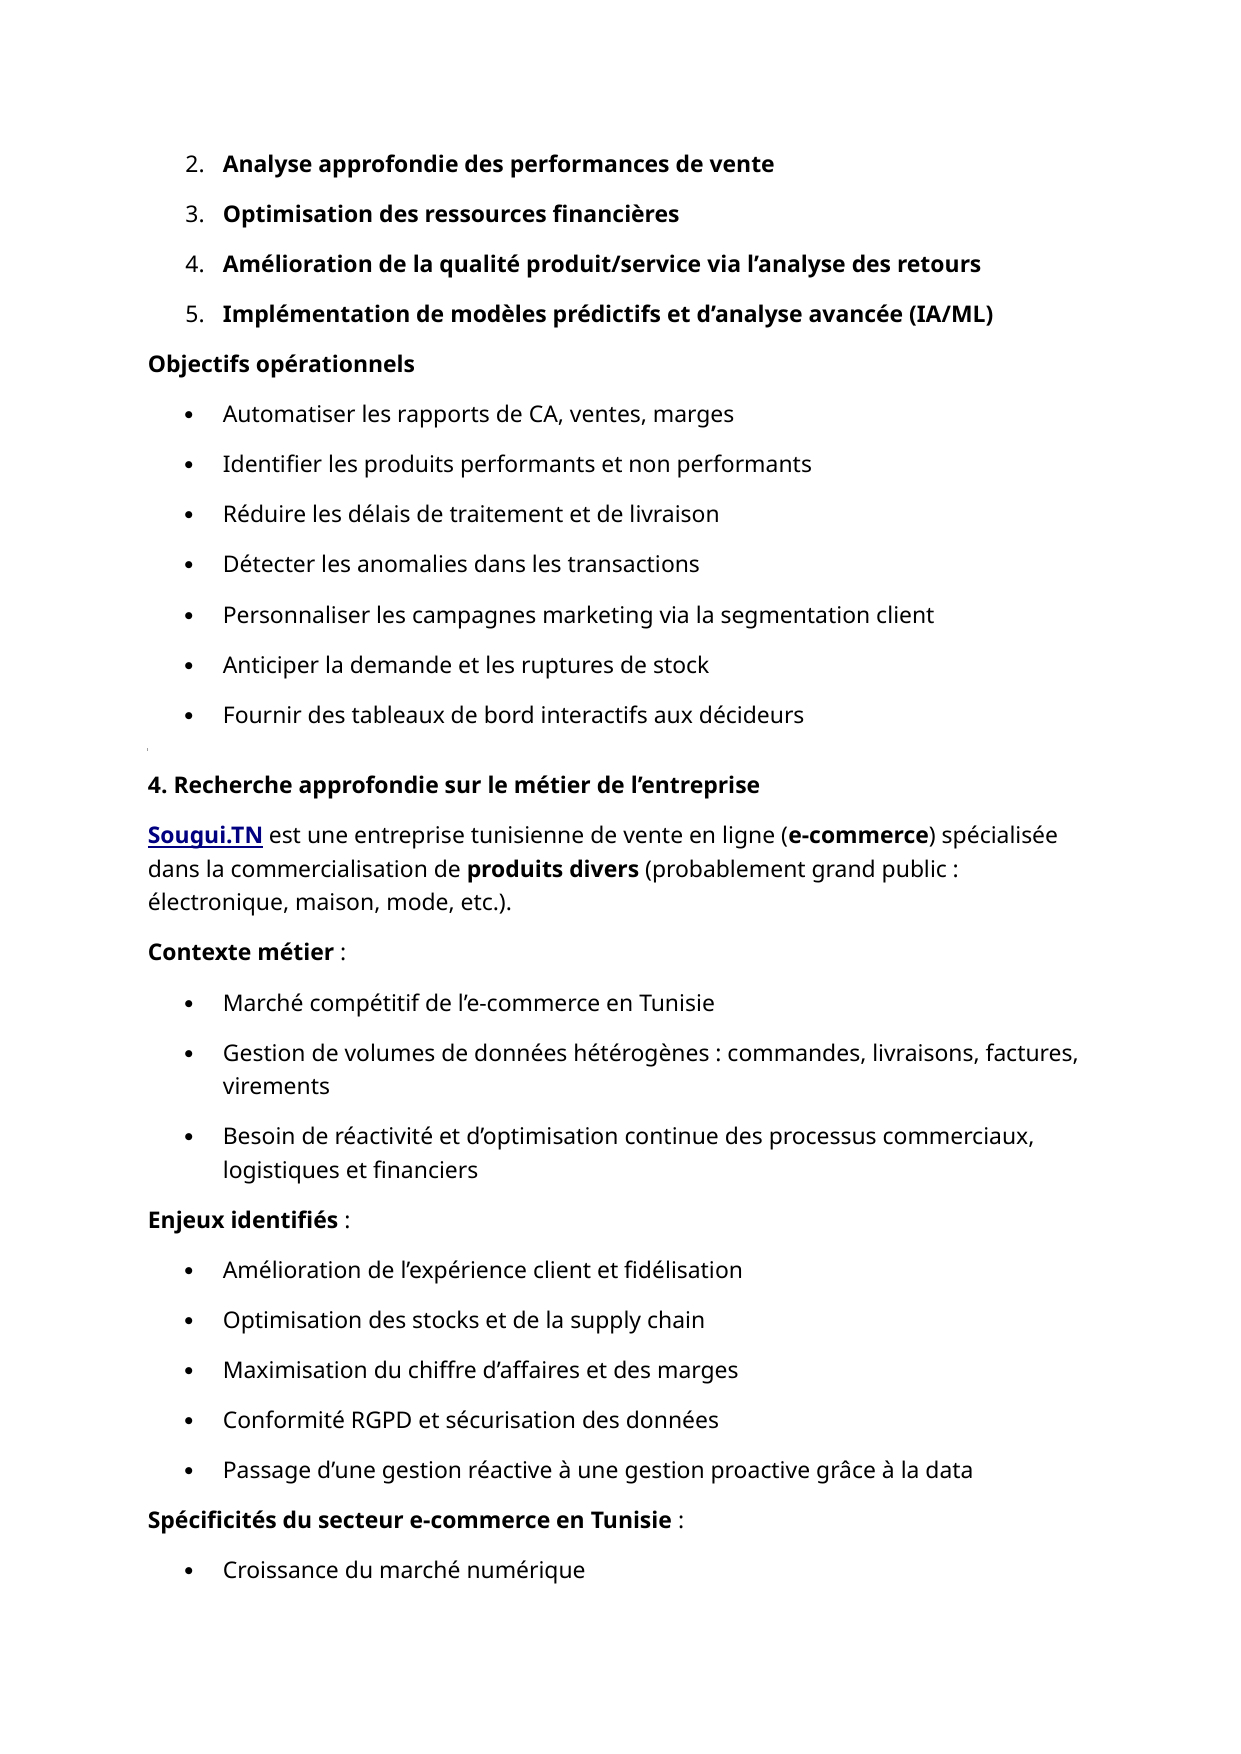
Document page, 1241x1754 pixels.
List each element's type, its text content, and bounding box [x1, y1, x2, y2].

list Identifier les produits performants et non performants [185, 448, 1093, 479]
list Automatiser les rapports de CA, ventes, marges [185, 398, 1093, 429]
list Détecter les anomalies dans les transactions [185, 548, 1093, 580]
list Gestion de volumes de données hétérogènes : commandes, livraisons, factures, virements [185, 1037, 1093, 1101]
list Fournir des tableaux de bord interactifs aux décideurs [185, 699, 1093, 730]
list Optimisation des stocks et de la supply chain [185, 1304, 1093, 1335]
list Croissance du marché numérique [185, 1554, 1093, 1586]
list Personnaliser les campagnes marketing via la segmentation client [185, 598, 1093, 630]
list Analyse approfondie des performances de vente [185, 148, 1093, 179]
text Objectifs opérationnels [148, 348, 1093, 379]
text Spécificités du secteur e-commerce en Tunisie : [148, 1504, 1093, 1536]
text Sougui.TN est une entreprise tunisienne de vente en ligne (e-commerce) spécialisée dans la commercialisation de produits divers (probablement grand public : électronique, maison, mode, etc.). [148, 819, 1093, 917]
list Conformité RGPD et sécurisation des données [185, 1404, 1093, 1435]
text 4. Recherche approfondie sur le métier de l’entreprise [148, 769, 1093, 801]
list Amélioration de l’expérience client et fidélisation [185, 1254, 1093, 1285]
list Réduire les délais de traitement et de livraison [185, 498, 1093, 529]
list Amélioration de la qualité produit/service via l’analyse des retours [185, 248, 1093, 279]
list Anticiper la demande et les ruptures de stock [185, 649, 1093, 680]
list Marché compétitif de l’e-commerce en Tunisie [185, 986, 1093, 1018]
text Contexte métier : [148, 936, 1093, 968]
list Implémentation de modèles prédictifs et d’analyse avancée (IA/ML) [185, 298, 1093, 329]
list Maximisation du chiffre d’affaires et des marges [185, 1354, 1093, 1385]
list Optimisation des ressources financières [185, 198, 1093, 229]
list Passage d’une gestion réactive à une gestion proactive grâce à la data [185, 1454, 1093, 1485]
text Enjeux identifiés : [148, 1204, 1093, 1235]
list Besoin de réactivité et d’optimisation continue des processus commerciaux, logistiques et financiers [185, 1120, 1093, 1185]
